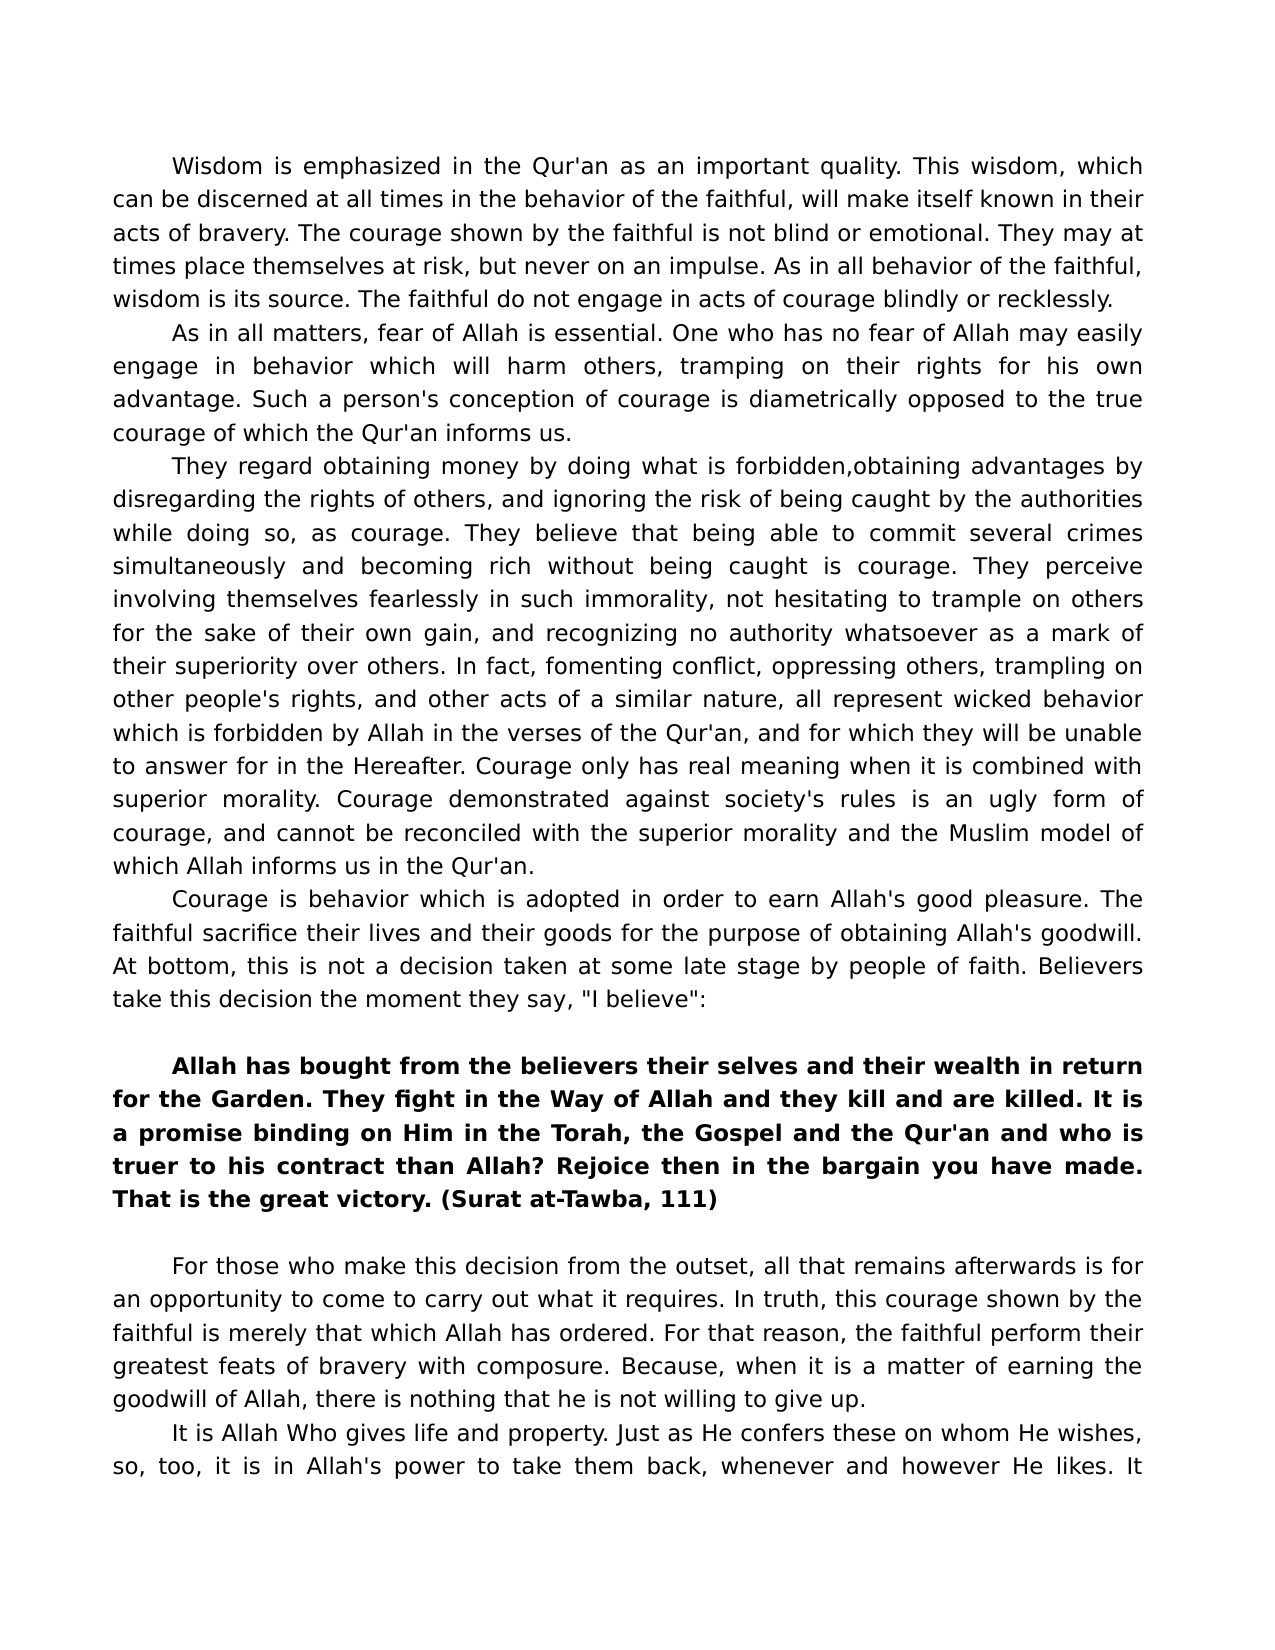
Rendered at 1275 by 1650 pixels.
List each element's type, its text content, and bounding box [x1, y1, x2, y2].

text Allah has bought from the believers their selves and their wealth in return for the Garden. They fight in the Way of Allah and they kill and are killed. It is a promise binding on Him in the Torah, the Gospel and the Qur'an and who is truer to his contract than Allah? Rejoice then in the bargain you have made. That is the great victory. (Surat at-Tawba, 111) [112, 1048, 1145, 1214]
text Wisdom is emphasized in the Qur'an as an important quality. This wisdom, which can be discerned at all times in the behavior of the faithful, will make itself known in their acts of bravery. The courage shown by the faithful is not blind or emotional. They may at times place themselves at risk, but never on an impulse. As in all behavior of the faithful, wisdom is its source. The faithful do not engage in acts of courage blindly or recklessly. [112, 148, 1145, 314]
text As in all matters, fear of Allah is essential. One who has no fear of Allah may easily engage in behavior which will harm others, tramping on their rights for his own advantage. Such a person's conception of courage is diametrically opposed to the true courage of which the Qur'an informs us. [112, 314, 1145, 448]
text It is Allah Who gives life and property. Just as He confers these on whom He wishes, so, too, it is in Allah's power to take them back, whenever and however He likes. It [112, 1414, 1145, 1481]
text They regard obtaining money by doing what is forbidden,obtaining advantages by disregarding the rights of others, and ignoring the risk of being caught by the authorities while doing so, as courage. They believe that being able to commit several crimes simultaneously and becoming rich without being caught is courage. They perceive involving themselves fearlessly in such immorality, not hesitating to trample on others for the sake of their own gain, and recognizing no authority whatsoever as a mark of their superiority over others. In fact, fomenting conflict, oppressing others, trampling on other people's rights, and other acts of a similar nature, all represent wicked behavior which is forbidden by Allah in the verses of the Qur'an, and for which they will be unable to answer for in the Hereafter. Courage only has real meaning when it is combined with superior morality. Courage demonstrated against society's rules is an ugly form of courage, and cannot be reconciled with the superior morality and the Muslim model of which Allah informs us in the Qur'an. [112, 448, 1145, 881]
text Courage is behavior which is adopted in order to earn Allah's good pleasure. The faithful sacrifice their lives and their goods for the purpose of obtaining Allah's goodwill. At bottom, this is not a decision taken at some late stage by people of faith. Believers take this decision the moment they say, "I believe": [112, 881, 1145, 1014]
text For those who make this decision from the outset, all that remains afterwards is for an opportunity to come to carry out what it requires. In truth, this courage shown by the faithful is merely that which Allah has ordered. For that reason, the faithful perform their greatest feats of bravery with composure. Because, when it is a matter of earning the goodwill of Allah, there is nothing that he is not willing to give up. [112, 1248, 1145, 1414]
